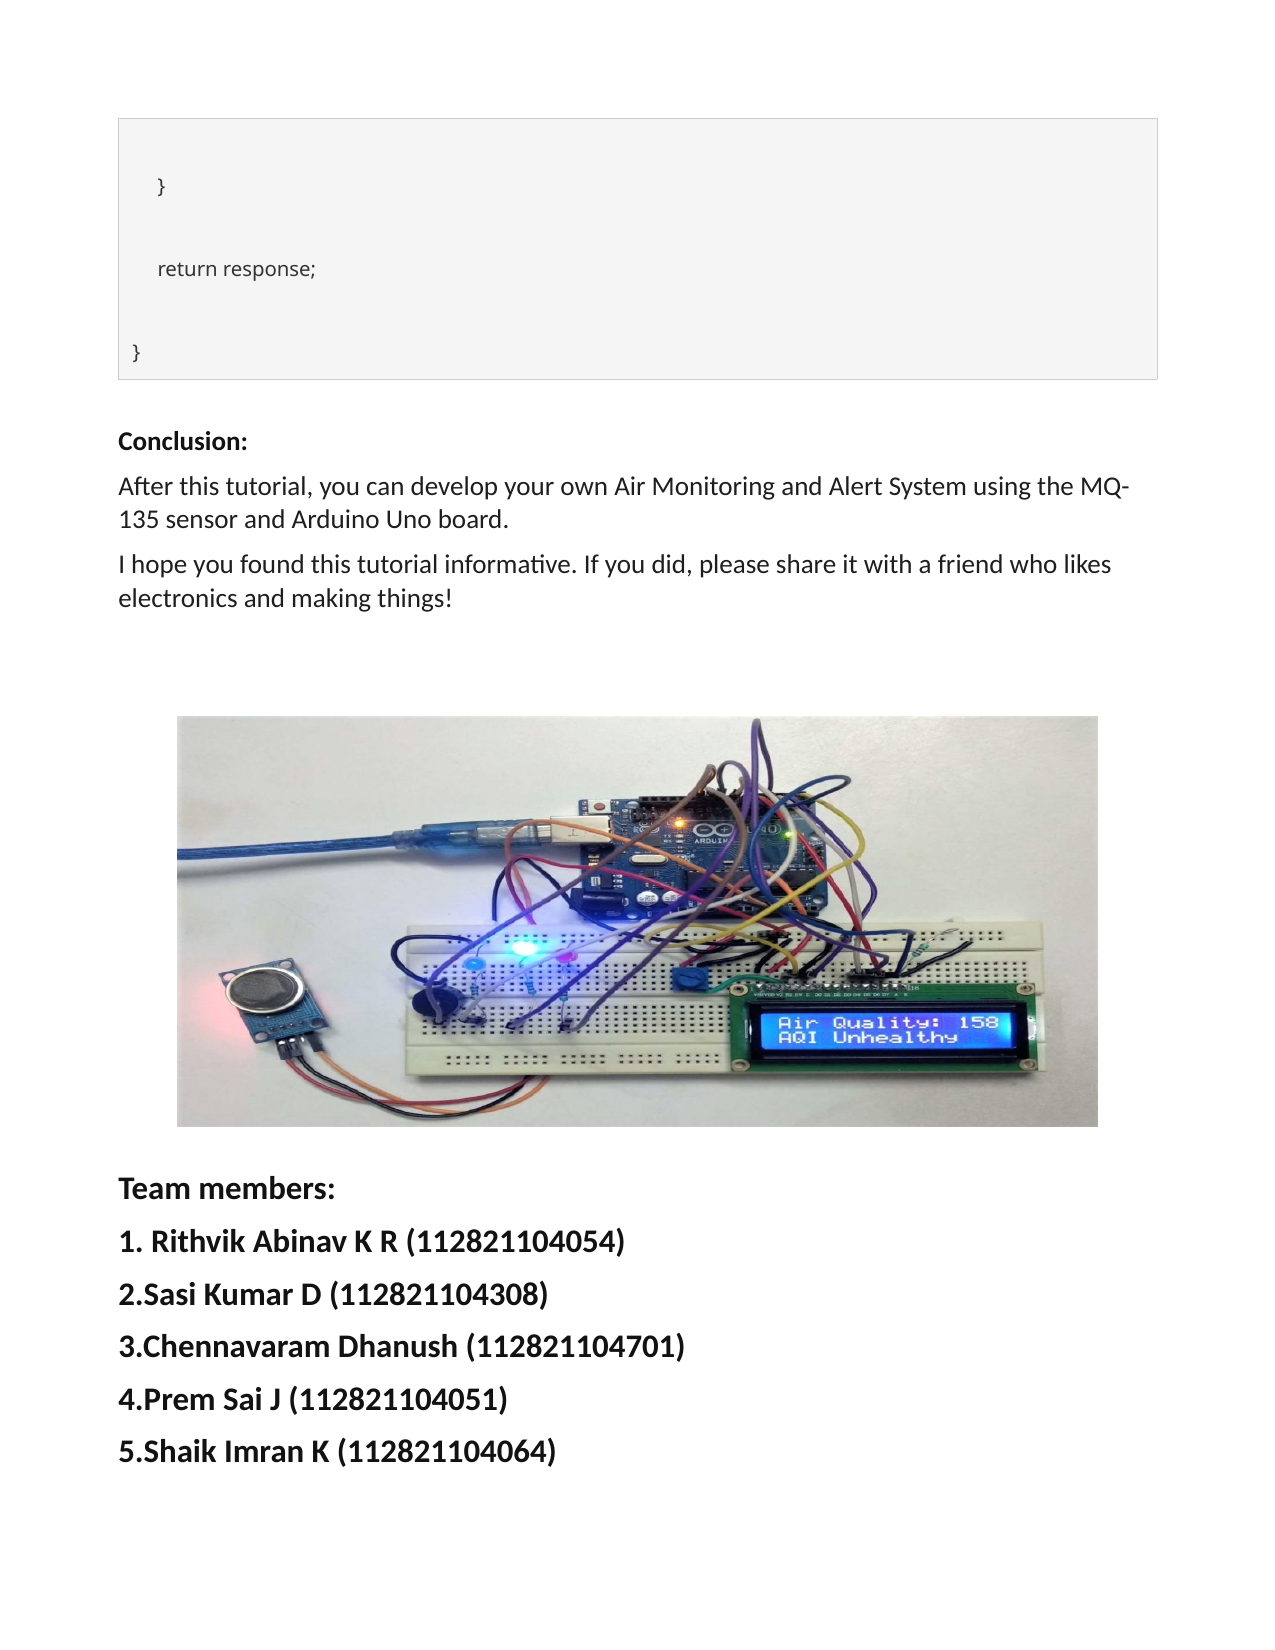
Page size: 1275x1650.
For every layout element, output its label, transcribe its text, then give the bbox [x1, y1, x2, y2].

text 4.Prem Sai J (112821104051) [118, 1378, 1157, 1418]
text Conclusion: [118, 395, 1157, 457]
text I hope you found this tutorial informative. If you did, please share it with a friend who likes electronics and making things! [118, 548, 1157, 614]
text 1. Rithvik Abinav K R (112821104054) [118, 1220, 1157, 1261]
text Team members: [118, 1168, 1157, 1208]
text 3.Chennavaram Dhanush (112821104701) [118, 1326, 1157, 1366]
text } [119, 323, 1157, 379]
text } [119, 157, 1157, 199]
picture [177, 716, 1098, 1127]
text After this tutorial, you can develop your own Air Monitoring and Alert System using the MQ-135 sensor and Arduino Uno board. [118, 469, 1157, 535]
text 2.Sasi Kumar D (112821104308) [118, 1273, 1157, 1313]
text return response; [119, 240, 1157, 282]
text 5.Shaik Imran K (112821104064) [118, 1431, 1157, 1471]
